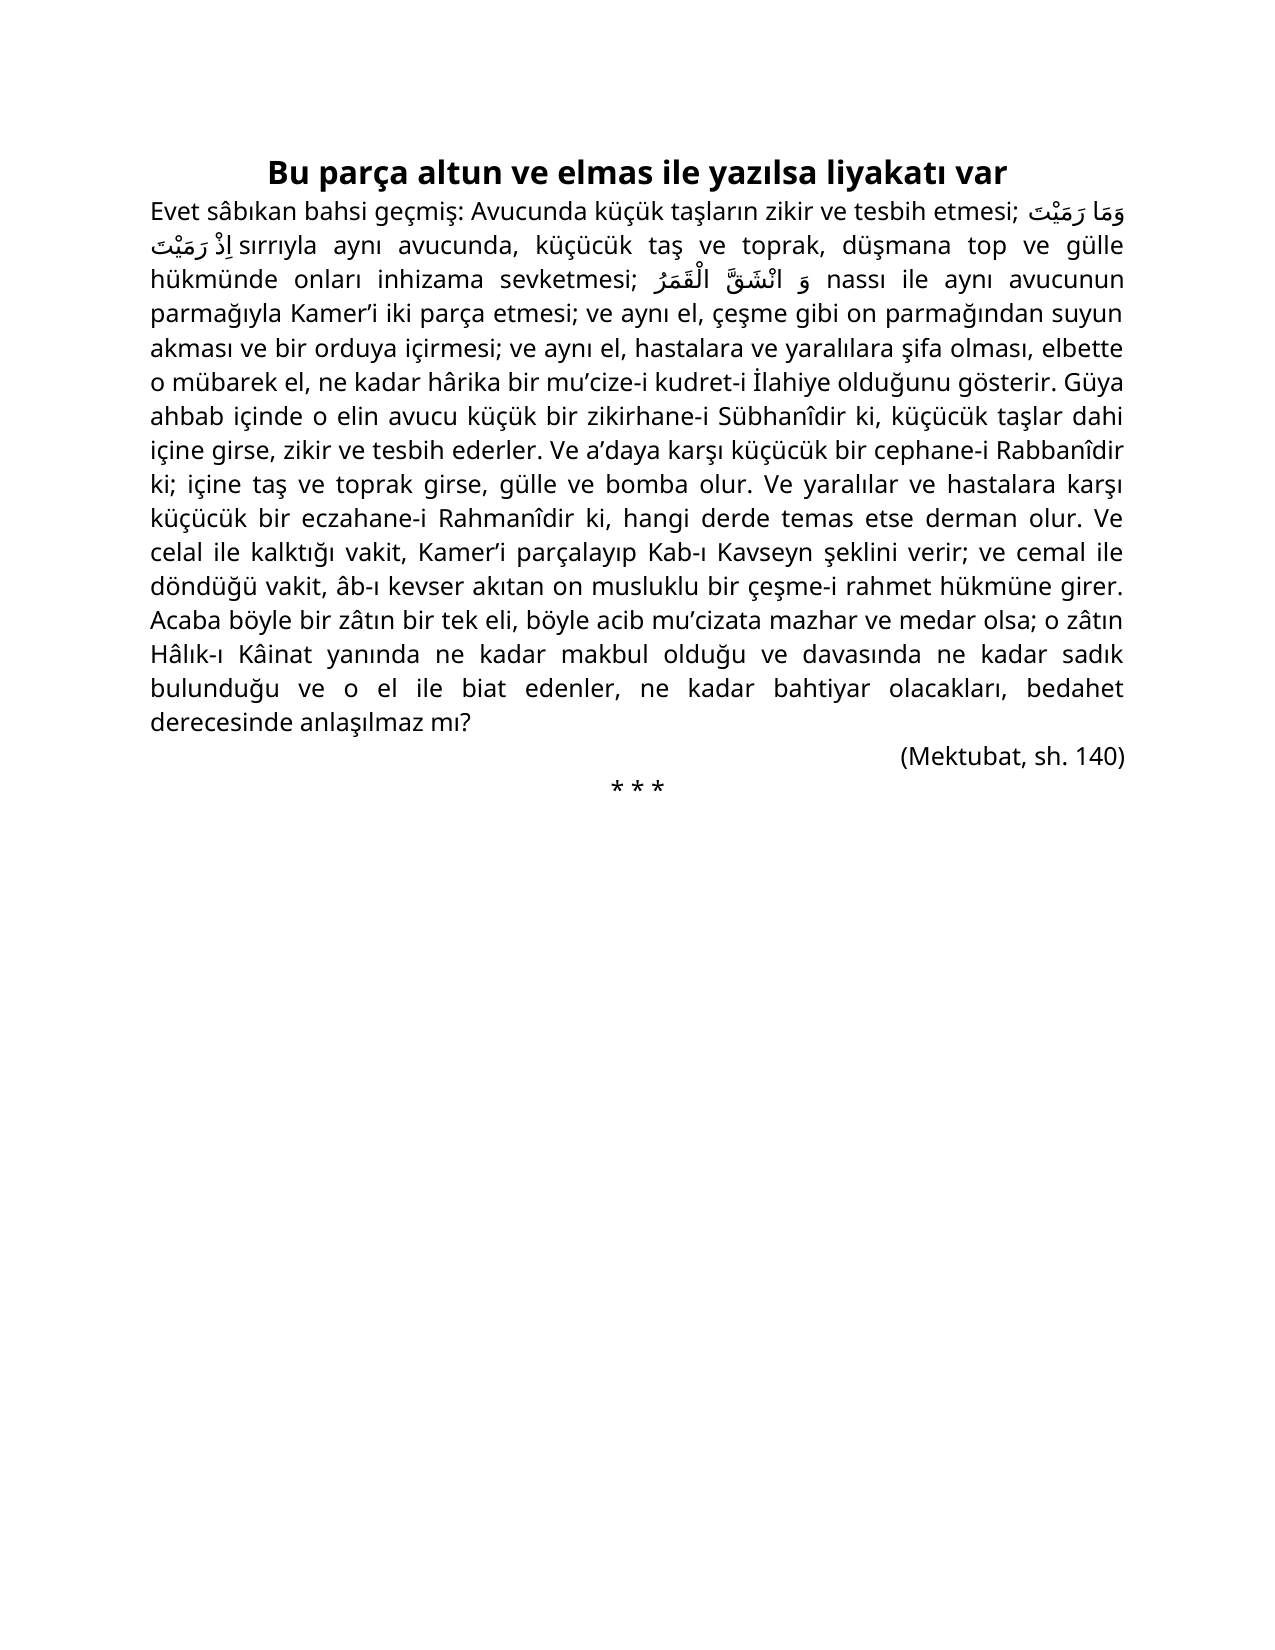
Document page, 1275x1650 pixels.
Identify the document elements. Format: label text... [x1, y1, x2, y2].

text (Mektubat, sh. 140) [150, 739, 1125, 773]
subtitle Bu parça altun ve elmas ile yazılsa liyakatı var [150, 150, 1125, 194]
text * * * [150, 773, 1125, 807]
text Evet sâbıkan bahsi geçmiş: Avucunda küçük taşların zikir ve tesbih etmesi; وَمَا رَمَيْتَ اِذْ رَمَيْتَ sırrıyla aynı avucunda, küçücük taş ve toprak, düşmana top ve gülle hükmünde onları inhizama sevketmesi; وَ انْشَقَّ الْقَمَرُ nassı ile aynı avucunun parmağıyla Kamer’i iki parça etmesi; ve aynı el, çeşme gibi on parmağından suyun akması ve bir orduya içirmesi; ve aynı el, hastalara ve yaralılara şifa olması, elbette o mübarek el, ne kadar hârika bir mu’cize-i kudret-i İlahiye olduğunu gösterir. Güya ahbab içinde o elin avucu küçük bir zikirhane-i Sübhanîdir ki, küçücük taşlar dahi içine girse, zikir ve tesbih ederler. Ve a’daya karşı küçücük bir cephane-i Rabbanîdir ki; içine taş ve toprak girse, gülle ve bomba olur. Ve yaralılar ve hastalara karşı küçücük bir eczahane-i Rahmanîdir ki, hangi derde temas etse derman olur. Ve celal ile kalktığı vakit, Kamer’i parçalayıp Kab-ı Kavseyn şeklini verir; ve cemal ile döndüğü vakit, âb-ı kevser akıtan on musluklu bir çeşme-i rahmet hükmüne girer. Acaba böyle bir zâtın bir tek eli, böyle acib mu’cizata mazhar ve medar olsa; o zâtın Hâlık-ı Kâinat yanında ne kadar makbul olduğu ve davasında ne kadar sadık bulunduğu ve o el ile biat edenler, ne kadar bahtiyar olacakları, bedahet derecesinde anlaşılmaz mı? [150, 194, 1125, 739]
